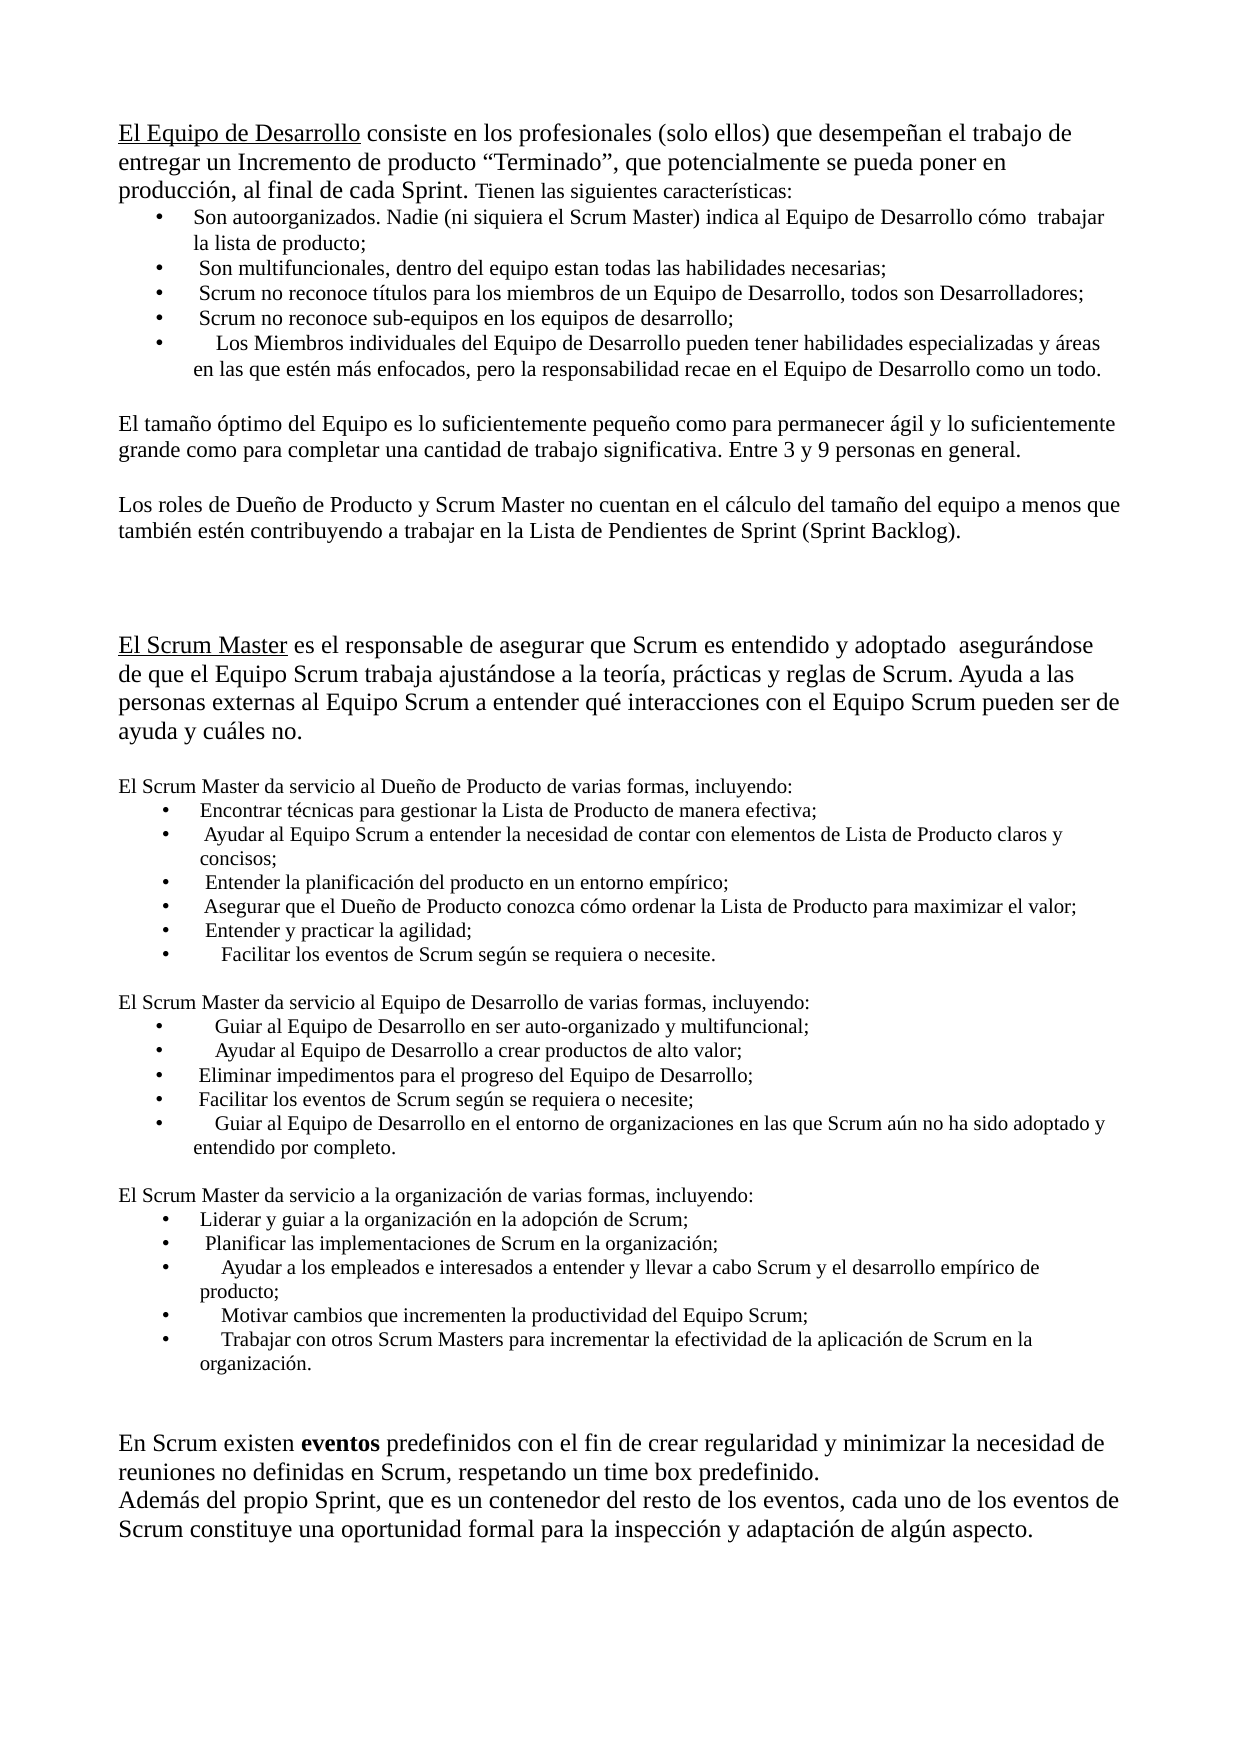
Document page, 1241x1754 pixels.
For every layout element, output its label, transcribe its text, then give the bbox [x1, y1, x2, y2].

text El tamaño óptimo del Equipo es lo suficientemente pequeño como para permanecer ágil y lo suficientemente grande como para completar una cantidad de trabajo significativa. Entre 3 y 9 personas en general. [118, 409, 1122, 462]
text En Scrum existen eventos predefinidos con el fin de crear regularidad y minimizar la necesidad de reuniones no definidas en Scrum, respetando un time box predefinido. [118, 1428, 1122, 1486]
list Son autoorganizados. Nadie (ni siquiera el Scrum Master) indica al Equipo de Desarrollo cómo trabajar la lista de producto;  [156, 204, 1122, 255]
text El Scrum Master da servicio al Equipo de Desarrollo de varias formas, incluyendo: [118, 990, 1122, 1014]
list  Guiar al Equipo de Desarrollo en el entorno de organizaciones en las que Scrum aún no ha sido adoptado y entendido por completo. [156, 1111, 1122, 1159]
list Entender la planificación del producto en un entorno empírico;  [162, 870, 1122, 894]
list Ayudar al Equipo Scrum a entender la necesidad de contar con elementos de Lista de Producto claros y concisos;  [162, 822, 1122, 870]
list Asegurar que el Dueño de Producto conozca cómo ordenar la Lista de Producto para maximizar el valor;  [162, 894, 1122, 918]
text Además del propio Sprint, que es un contenedor del resto de los eventos, cada uno de los eventos de Scrum constituye una oportunidad formal para la inspección y adaptación de algún aspecto. [118, 1486, 1122, 1543]
list Son multifuncionales, dentro del equipo estan todas las habilidades necesarias;  [156, 255, 1122, 280]
text Los roles de Dueño de Producto y Scrum Master no cuentan en el cálculo del tamaño del equipo a menos que también estén contribuyendo a trabajar en la Lista de Pendientes de Sprint (Sprint Backlog). [118, 491, 1122, 544]
text El Scrum Master da servicio a la organización de varias formas, incluyendo:  [118, 1183, 1122, 1207]
list Scrum no reconoce títulos para los miembros de un Equipo de Desarrollo, todos son Desarrolladores;  [156, 280, 1122, 305]
list Encontrar técnicas para gestionar la Lista de Producto de manera efectiva;  [162, 798, 1122, 822]
text El Scrum Master da servicio al Dueño de Producto de varias formas, incluyendo:  [118, 774, 1122, 798]
list Liderar y guiar a la organización en la adopción de Scrum;  [162, 1207, 1122, 1231]
list  Motivar cambios que incrementen la productividad del Equipo Scrum; [162, 1303, 1122, 1327]
list  Facilitar los eventos de Scrum según se requiera o necesite. [162, 942, 1122, 966]
text El Scrum Master es el responsable de asegurar que Scrum es entendido y adoptado asegurándose de que el Equipo Scrum trabaja ajustándose a la teoría, prácticas y reglas de Scrum. Ayuda a las personas externas al Equipo Scrum a entender qué interacciones con el Equipo Scrum pueden ser de ayuda y cuáles no. [118, 630, 1122, 745]
list  Los Miembros individuales del Equipo de Desarrollo pueden tener habilidades especializadas y áreas en las que estén más enfocados, pero la responsabilidad recae en el Equipo de Desarrollo como un todo. [156, 330, 1122, 381]
list  Ayudar a los empleados e interesados a entender y llevar a cabo Scrum y el desarrollo empírico de producto; [162, 1255, 1122, 1303]
list Entender y practicar la agilidad; [162, 918, 1122, 942]
text El Equipo de Desarrollo consiste en los profesionales (solo ellos) que desempeñan el trabajo de entregar un Incremento de producto “Terminado”, que potencialmente se pueda poner en producción, al final de cada Sprint. Tienen las siguientes características:  [118, 118, 1122, 204]
list Planificar las implementaciones de Scrum en la organización; [162, 1231, 1122, 1255]
list  Guiar al Equipo de Desarrollo en ser auto-organizado y multifuncional; [156, 1014, 1122, 1038]
list Eliminar impedimentos para el progreso del Equipo de Desarrollo;  [156, 1062, 1122, 1087]
list  Trabajar con otros Scrum Masters para incrementar la efectividad de la aplicación de Scrum en la organización. [162, 1327, 1122, 1375]
list Scrum no reconoce sub-equipos en los equipos de desarrollo; [156, 305, 1122, 330]
list Facilitar los eventos de Scrum según se requiera o necesite; [156, 1087, 1122, 1111]
list  Ayudar al Equipo de Desarrollo a crear productos de alto valor;  [156, 1038, 1122, 1062]
